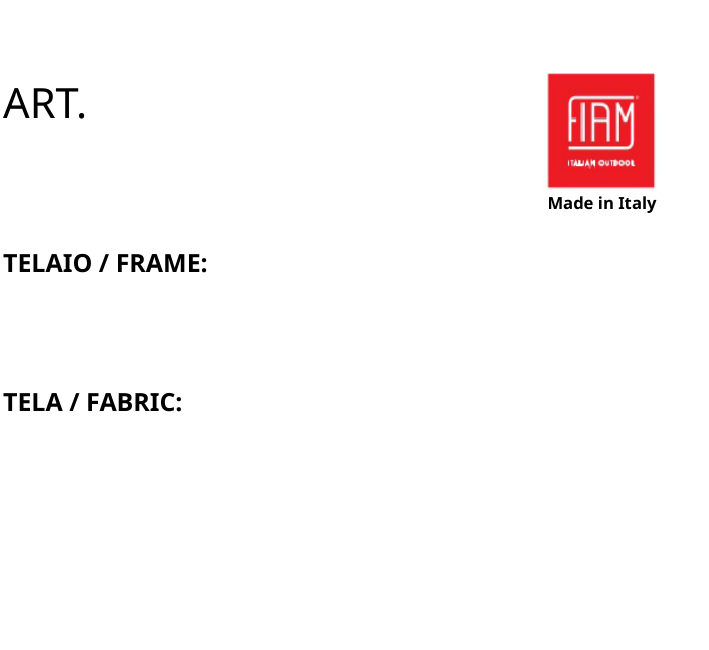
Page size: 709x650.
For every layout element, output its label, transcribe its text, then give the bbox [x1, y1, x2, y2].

text <for each="counter in range(0, record.get('counter', 1))"> [0, 36, 709, 59]
picture [542, 73, 662, 192]
table_header Made in Italy [495, 71, 709, 543]
text <for each="record in get_report_label(data)"> [0, 1, 709, 23]
table_header ART. <record.get('code', '???')> TELAIO / FRAME: <record.get('frame', '???')> TELA / FABRIC: <record.get('fabric', '???')> [0, 71, 495, 543]
